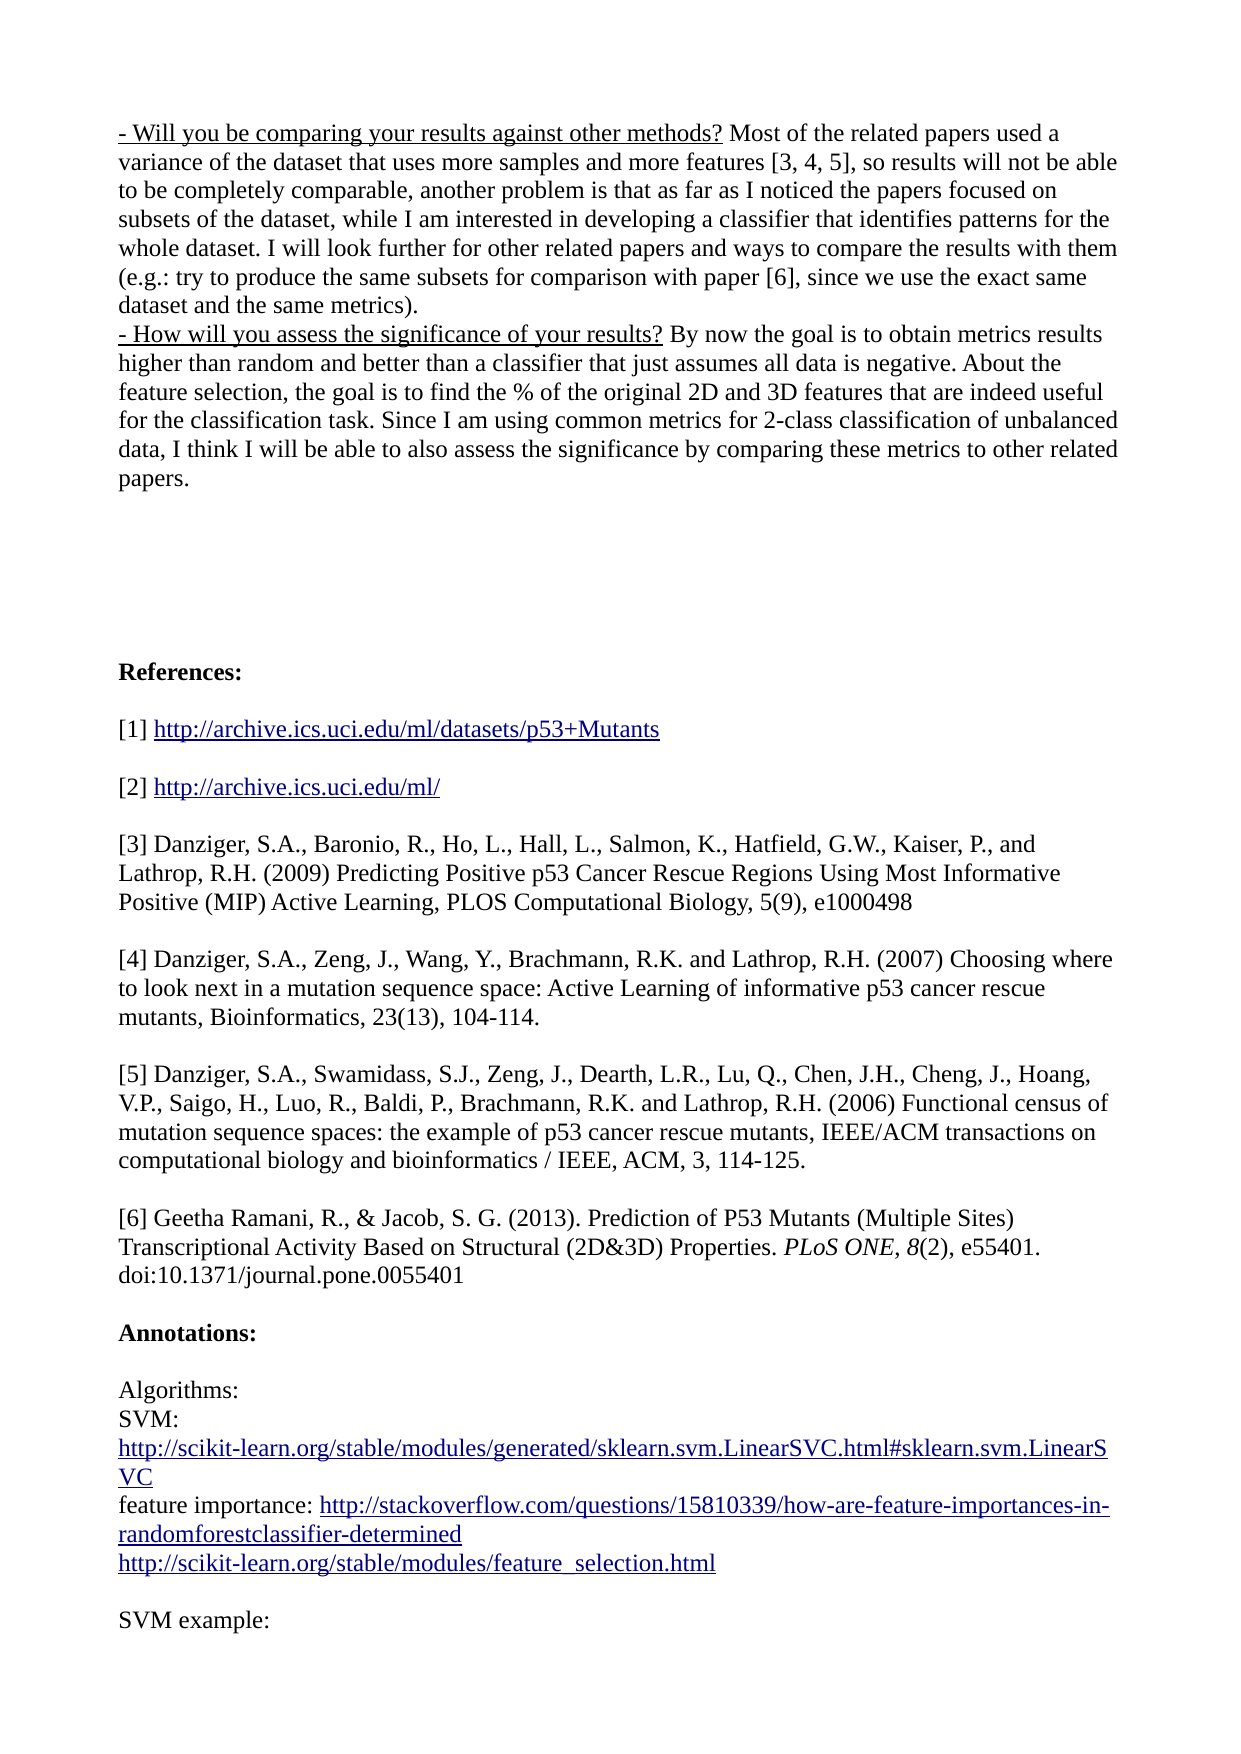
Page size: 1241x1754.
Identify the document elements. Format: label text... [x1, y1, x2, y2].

text SVM: http://scikit-learn.org/stable/modules/generated/sklearn.svm.LinearSVC.html#sklearn.svm.LinearSVC [118, 1404, 1122, 1491]
text - Will you be comparing your results against other methods? Most of the related papers used a variance of the dataset that uses more samples and more features [3, 4, 5], so results will not be able to be completely comparable, another problem is that as far as I noticed the papers focused on subsets of the dataset, while I am interested in developing a classifier that identifies patterns for the whole dataset. I will look further for other related papers and ways to compare the results with them (e.g.: try to produce the same subsets for comparison with paper [6], since we use the exact same dataset and the same metrics). [118, 118, 1122, 319]
text [3] Danziger, S.A., Baronio, R., Ho, L., Hall, L., Salmon, K., Hatfield, G.W., Kaiser, P., and Lathrop, R.H. (2009) Predicting Positive p53 Cancer Rescue Regions Using Most Informative Positive (MIP) Active Learning, PLOS Computational Biology, 5(9), e1000498 [4] Danziger, S.A., Zeng, J., Wang, Y., Brachmann, R.K. and Lathrop, R.H. (2007) Choosing where to look next in a mutation sequence space: Active Learning of informative p53 cancer rescue mutants, Bioinformatics, 23(13), 104-114. [5] Danziger, S.A., Swamidass, S.J., Zeng, J., Dearth, L.R., Lu, Q., Chen, J.H., Cheng, J., Hoang, V.P., Saigo, H., Luo, R., Baldi, P., Brachmann, R.K. and Lathrop, R.H. (2006) Functional census of mutation sequence spaces: the example of p53 cancer rescue mutants, IEEE/ACM transactions on computational biology and bioinformatics / IEEE, ACM, 3, 114-125. [118, 829, 1122, 1174]
text References: [118, 657, 1122, 686]
text http://scikit-learn.org/stable/modules/feature_selection.html [118, 1548, 1122, 1577]
text [6] Geetha Ramani, R., & Jacob, S. G. (2013). Prediction of P53 Mutants (Multiple Sites) Transcriptional Activity Based on Structural (2D&3D) Properties. PLoS ONE, 8(2), e55401. doi:10.1371/journal.pone.0055401 [118, 1203, 1122, 1289]
text Algorithms: [118, 1376, 1122, 1404]
text feature importance: http://stackoverflow.com/questions/15810339/how-are-feature-importances-in-randomforestclassifier-determined [118, 1491, 1122, 1548]
text SVM example: [118, 1606, 1122, 1634]
text - How will you assess the significance of your results? By now the goal is to obtain metrics results higher than random and better than a classifier that just assumes all data is negative. About the feature selection, the goal is to find the % of the original 2D and 3D features that are indeed useful for the classification task. Since I am using common metrics for 2-class classification of unbalanced data, I think I will be able to also assess the significance by comparing these metrics to other related papers. [118, 319, 1122, 492]
text [2] http://archive.ics.uci.edu/ml/ [118, 772, 1122, 801]
text Annotations: [118, 1318, 1122, 1347]
text [1] http://archive.ics.uci.edu/ml/datasets/p53+Mutants [118, 714, 1122, 743]
